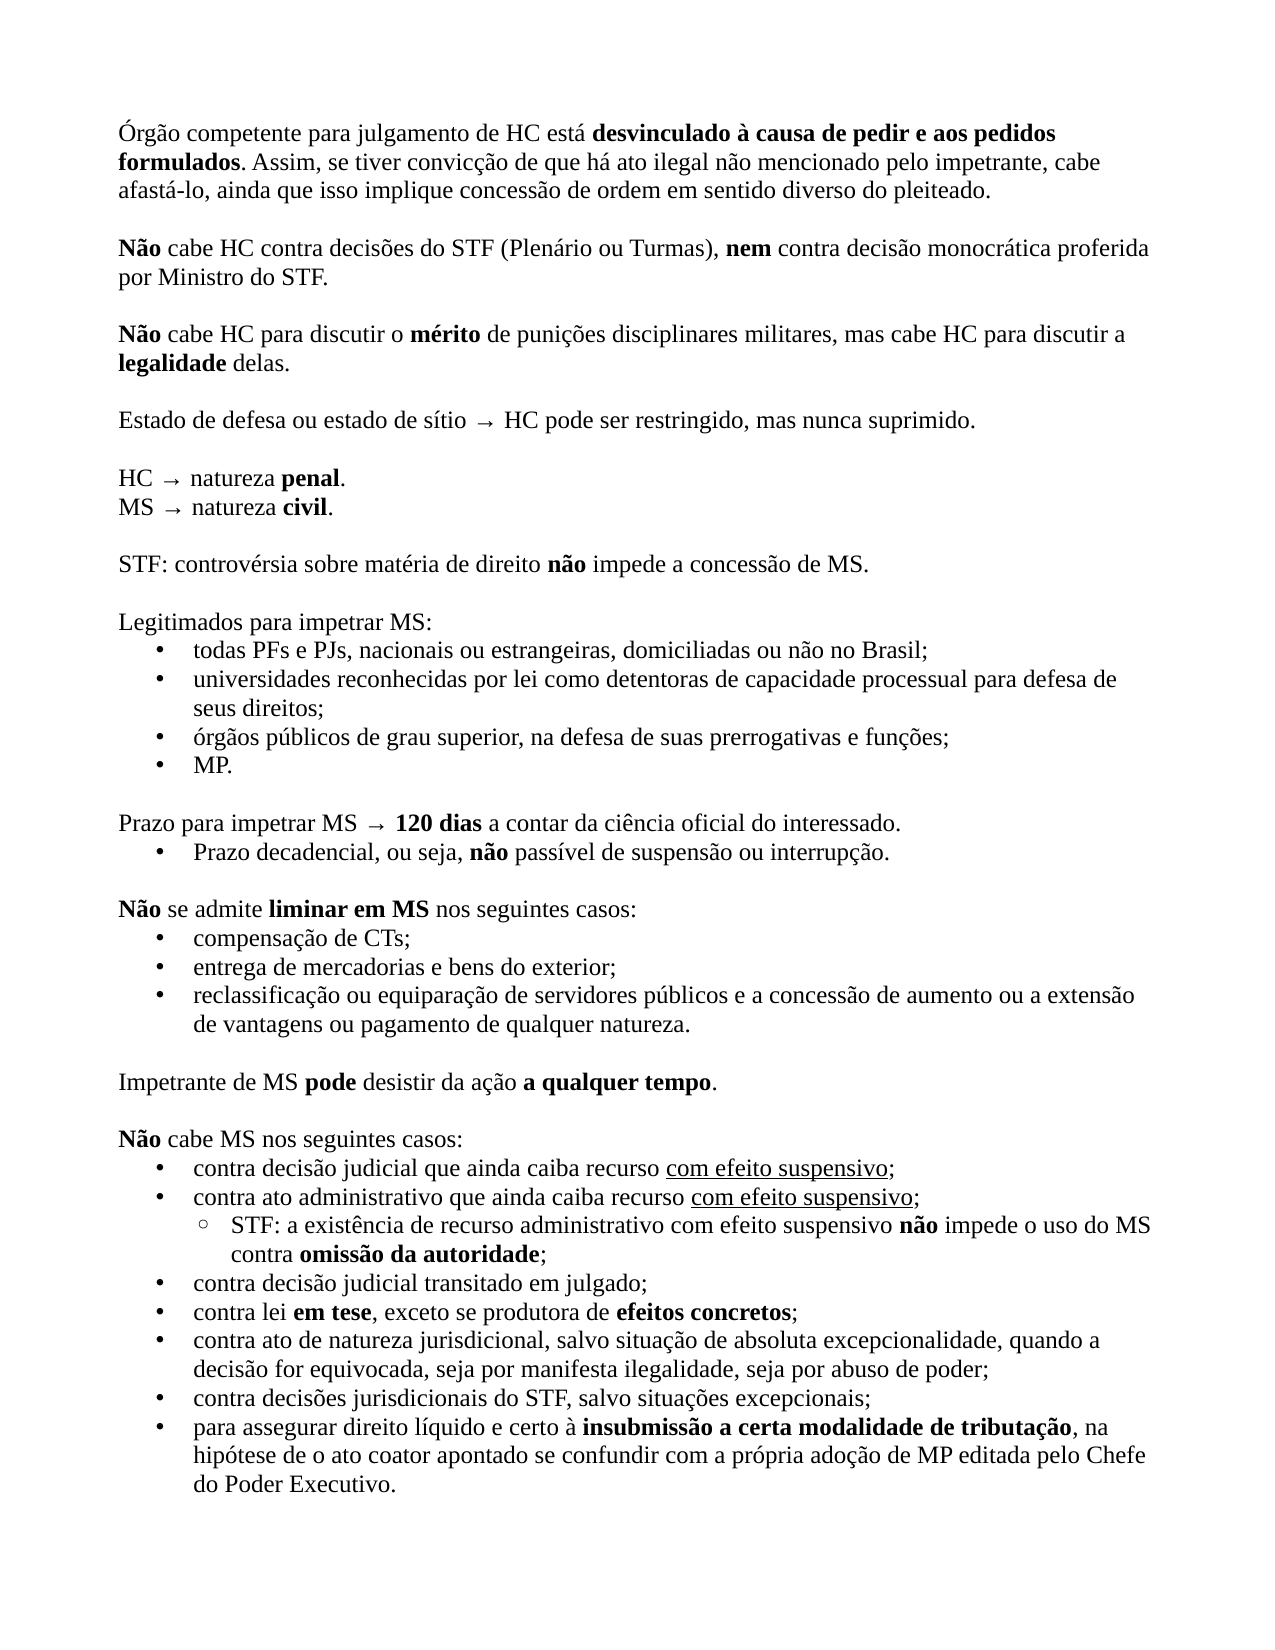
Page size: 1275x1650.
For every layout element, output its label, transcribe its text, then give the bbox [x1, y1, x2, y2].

text Não cabe MS nos seguintes casos: [118, 1124, 1157, 1153]
text Impetrante de MS pode desistir da ação a qualquer tempo. [118, 1067, 1157, 1096]
list todas PFs e PJs, nacionais ou estrangeiras, domiciliadas ou não no Brasil; [156, 636, 1157, 664]
list para assegurar direito líquido e certo à insubmissão a certa modalidade de tributação, na hipótese de o ato coator apontado se confundir com a própria adoção de MP editada pelo Chefe do Poder Executivo. [156, 1412, 1157, 1498]
list entrega de mercadorias e bens do exterior; [156, 952, 1157, 981]
text Órgão competente para julgamento de HC está desvinculado à causa de pedir e aos pedidos formulados. Assim, se tiver convicção de que há ato ilegal não mencionado pelo impetrante, cabe afastá-lo, ainda que isso implique concessão de ordem em sentido diverso do pleiteado. [118, 118, 1157, 204]
text MS → natureza civil. [118, 492, 1157, 521]
text Não cabe HC contra decisões do STF (Plenário ou Turmas), nem contra decisão monocrática proferida por Ministro do STF. [118, 233, 1157, 291]
text Não cabe HC para discutir o mérito de punições disciplinares militares, mas cabe HC para discutir a legalidade delas. [118, 319, 1157, 377]
list contra ato de natureza jurisdicional, salvo situação de absoluta excepcionalidade, quando a decisão for equivocada, seja por manifesta ilegalidade, seja por abuso de poder; [156, 1326, 1157, 1383]
list contra decisão judicial que ainda caiba recurso com efeito suspensivo; [156, 1153, 1157, 1182]
list STF: a existência de recurso administrativo com efeito suspensivo não impede o uso do MS contra omissão da autoridade; [193, 1211, 1157, 1268]
list órgãos públicos de grau superior, na defesa de suas prerrogativas e funções; [156, 722, 1157, 751]
list universidades reconhecidas por lei como detentoras de capacidade processual para defesa de seus direitos; [156, 664, 1157, 722]
list contra ato administrativo que ainda caiba recurso com efeito suspensivo; [156, 1182, 1157, 1211]
list reclassificação ou equiparação de servidores públicos e a concessão de aumento ou a extensão de vantagens ou pagamento de qualquer natureza. [156, 981, 1157, 1038]
list contra decisões jurisdicionais do STF, salvo situações excepcionais; [156, 1383, 1157, 1412]
text Legitimados para impetrar MS: [118, 607, 1157, 636]
list MP. [156, 751, 1157, 779]
text Estado de defesa ou estado de sítio → HC pode ser restringido, mas nunca suprimido. [118, 406, 1157, 434]
list contra decisão judicial transitado em julgado; [156, 1268, 1157, 1297]
list Prazo decadencial, ou seja, não passível de suspensão ou interrupção. [156, 837, 1157, 866]
list compensação de CTs; [156, 923, 1157, 952]
list contra lei em tese, exceto se produtora de efeitos concretos; [156, 1297, 1157, 1326]
text Prazo para impetrar MS → 120 dias a contar da ciência oficial do interessado. [118, 808, 1157, 837]
text Não se admite liminar em MS nos seguintes casos: [118, 894, 1157, 923]
text STF: controvérsia sobre matéria de direito não impede a concessão de MS. [118, 549, 1157, 578]
text HC → natureza penal. [118, 463, 1157, 492]
